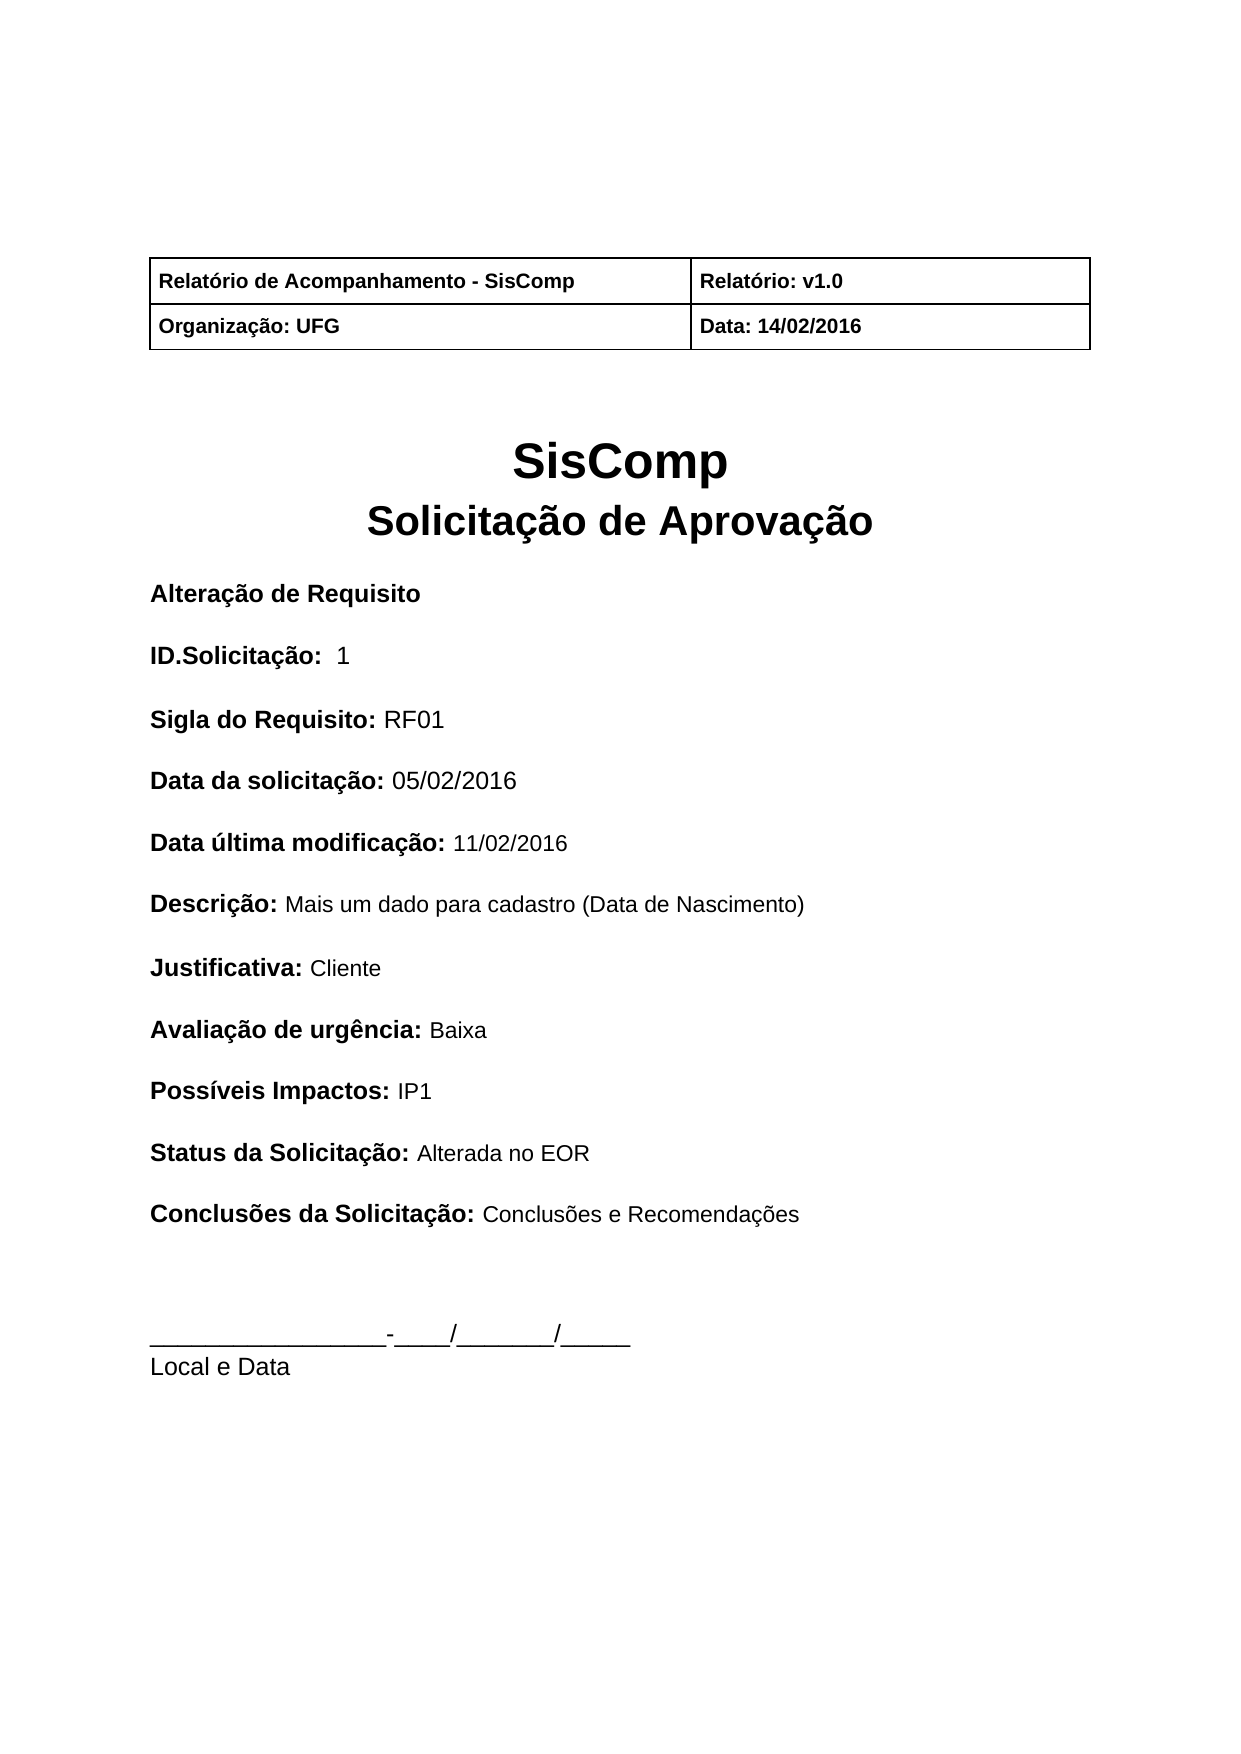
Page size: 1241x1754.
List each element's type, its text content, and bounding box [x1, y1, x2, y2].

text Descrição: Mais um dado para cadastro (Data de Nascimento) [150, 890, 1091, 918]
text SisComp [150, 433, 1091, 489]
text Data da solicitação: 05/02/2016 [150, 767, 1091, 795]
text _________________-____/_______/_____ [150, 1320, 1091, 1348]
table_cell Organização: UFG [151, 305, 690, 348]
text Possíveis Impactos: IP1 [150, 1077, 1091, 1105]
text Data última modificação: 11/02/2016 [150, 829, 1091, 857]
table_header Relatório de Acompanhamento - SisComp [151, 259, 690, 303]
text Solicitação de Aprovação [150, 497, 1091, 544]
table_header Relatório: v1.0 [692, 259, 1089, 303]
text Sigla do Requisito: RF01 [150, 706, 1091, 734]
text Status da Solicitação: Alterada no EOR [150, 1139, 1091, 1167]
text Alteração de Requisito [150, 580, 1091, 608]
text Local e Data [150, 1352, 1091, 1380]
text Justificativa: Cliente [150, 954, 1091, 982]
text Conclusões da Solicitação: Conclusões e Recomendações [150, 1200, 1091, 1228]
text ID.Solicitação: 1 [150, 642, 1091, 669]
text Avaliação de urgência: Baixa [150, 1016, 1091, 1044]
table_cell Data: 14/02/2016 [692, 305, 1089, 348]
